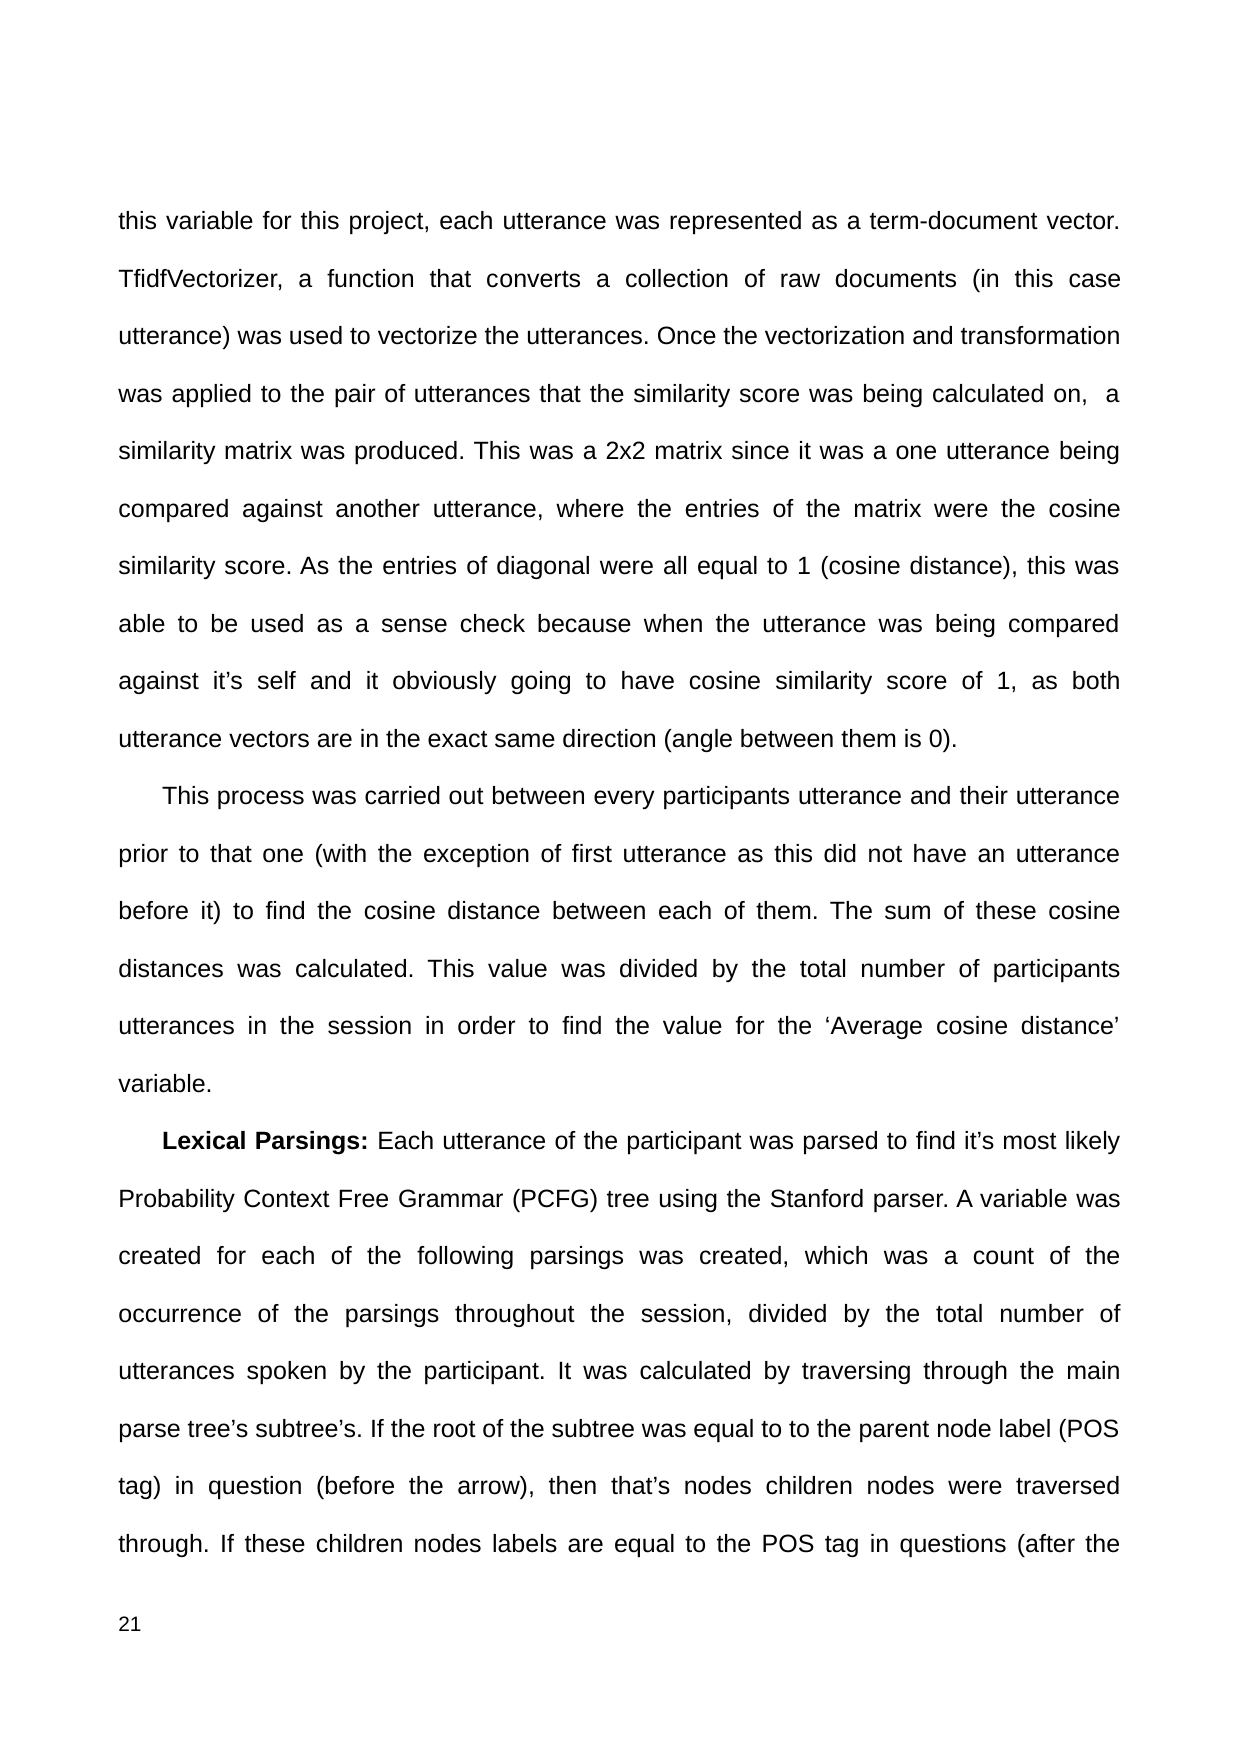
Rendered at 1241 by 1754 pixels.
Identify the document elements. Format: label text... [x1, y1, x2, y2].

text Lexical Parsings: Each utterance of the participant was parsed to find it’s most likely Probability Context Free Grammar (PCFG) tree using the Stanford parser. A variable was created for each of the following parsings was created, which was a count of the occurrence of the parsings throughout the session, divided by the total number of utterances spoken by the participant. It was calculated by traversing through the main parse tree’s subtree’s. If the root of the subtree was equal to to the parent node label (POS tag) in question (before the arrow), then that’s nodes children nodes were traversed through. If these children nodes labels are equal to the POS tag in questions (after the [118, 1126, 1122, 1557]
text This process was carried out between every participants utterance and their utterance prior to that one (with the exception of first utterance as this did not have an utterance before it) to find the cosine distance between each of them. The sum of these cosine distances was calculated. This value was divided by the total number of participants utterances in the session in order to find the value for the ‘Average cosine distance’ variable. [118, 781, 1122, 1097]
text this variable for this project, each utterance was represented as a term-document vector. TfidfVectorizer, a function that converts a collection of raw documents (in this case utterance) was used to vectorize the utterances. Once the vectorization and transformation was applied to the pair of utterances that the similarity score was being calculated on, a similarity matrix was produced. This was a 2x2 matrix since it was a one utterance being compared against another utterance, where the entries of the matrix were the cosine similarity score. As the entries of diagonal were all equal to 1 (cosine distance), this was able to be used as a sense check because when the utterance was being compared against it’s self and it obviously going to have cosine similarity score of 1, as both utterance vectors are in the exact same direction (angle between them is 0). [118, 206, 1122, 752]
